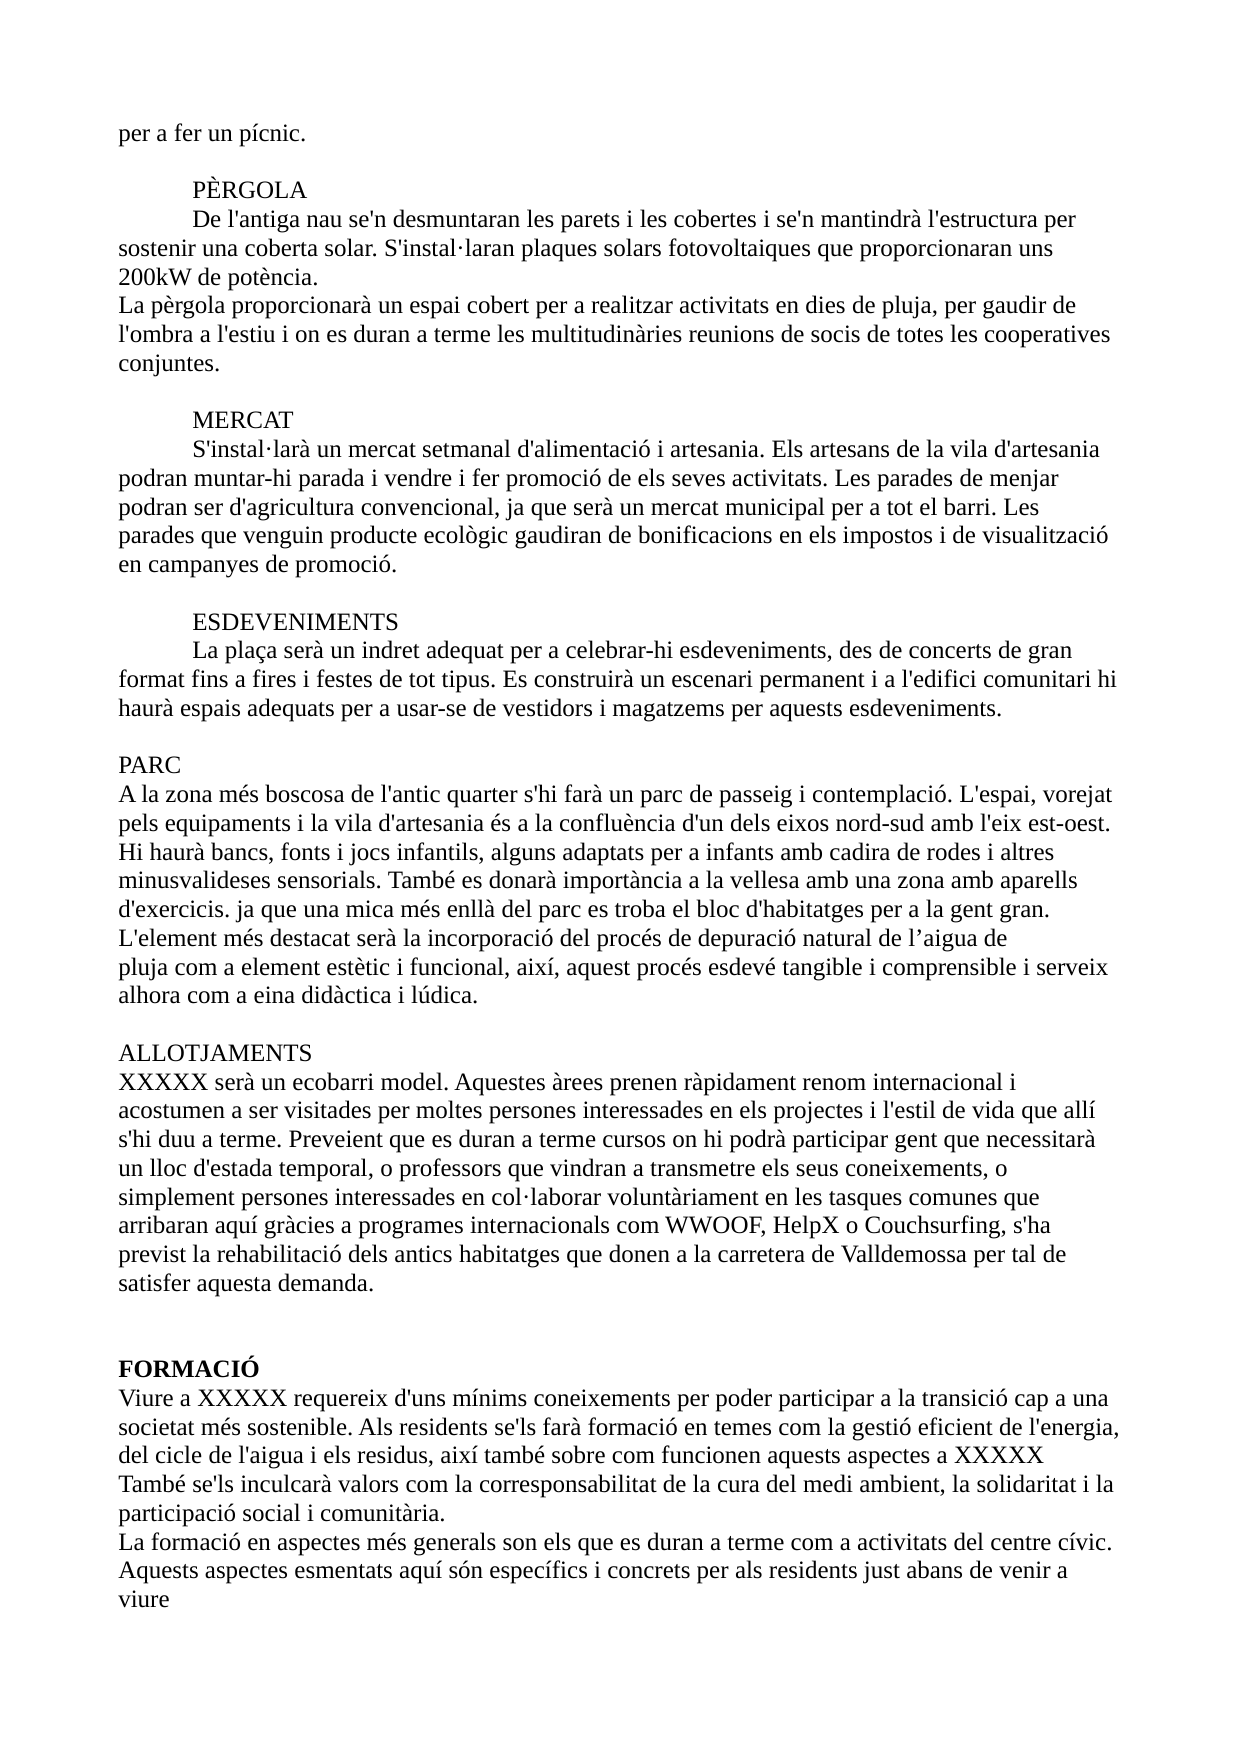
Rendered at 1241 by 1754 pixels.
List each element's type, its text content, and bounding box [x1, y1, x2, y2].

text per a fer un pícnic. [118, 118, 1122, 147]
text També se'ls inculcarà valors com la corresponsabilitat de la cura del medi ambient, la solidaritat i la participació social i comunitària. La formació en aspectes més generals son els que es duran a terme com a activitats del centre cívic. Aquests aspectes esmentats aquí són específics i concrets per als residents just abans de venir a viure [118, 1469, 1122, 1613]
text PÈRGOLA [118, 176, 1122, 204]
text L'element més destacat serà la incorporació del procés de depuració natural de l’aigua de [118, 923, 1122, 952]
text Viure a XXXXX requereix d'uns mínims coneixements per poder participar a la transició cap a una societat més sostenible. Als residents se'ls farà formació en temes com la gestió eficient de l'energia, del cicle de l'aigua i els residus, així també sobre com funcionen aquests aspectes a XXXXX [118, 1383, 1122, 1469]
text ESDEVENIMENTS [118, 607, 1122, 636]
text ALLOTJAMENTS [118, 1009, 1122, 1067]
text pluja com a element estètic i funcional, així, aquest procés esdevé tangible i comprensible i serveix alhora com a eina didàctica i lúdica. [118, 952, 1122, 1009]
text XXXXX serà un ecobarri model. Aquestes àrees prenen ràpidament renom internacional i acostumen a ser visitades per moltes persones interessades en els projectes i l'estil de vida que allí s'hi duu a terme. Preveient que es duran a terme cursos on hi podrà participar gent que necessitarà un lloc d'estada temporal, o professors que vindran a transmetre els seus coneixements, o simplement persones interessades en col·laborar voluntàriament en les tasques comunes que arribaran aquí gràcies a programes internacionals com WWOOF, HelpX o Couchsurfing, s'ha previst la rehabilitació dels antics habitatges que donen a la carretera de Valldemossa per tal de satisfer aquesta demanda. [118, 1067, 1122, 1297]
text A la zona més boscosa de l'antic quarter s'hi farà un parc de passeig i contemplació. L'espai, vorejat pels equipaments i la vila d'artesania és a la confluència d'un dels eixos nord-sud amb l'eix est-oest. Hi haurà bancs, fonts i jocs infantils, alguns adaptats per a infants amb cadira de rodes i altres minusvalideses sensorials. També es donarà importància a la vellesa amb una zona amb aparells d'exercicis. ja que una mica més enllà del parc es troba el bloc d'habitatges per a la gent gran. [118, 779, 1122, 923]
text La plaça serà un indret adequat per a celebrar-hi esdeveniments, des de concerts de gran format fins a fires i festes de tot tipus. Es construirà un escenari permanent i a l'edifici comunitari hi haurà espais adequats per a usar-se de vestidors i magatzems per aquests esdeveniments. [118, 636, 1122, 722]
text PARC [118, 751, 1122, 779]
text MERCAT [118, 406, 1122, 434]
text FORMACIÓ [118, 1354, 1122, 1383]
text De l'antiga nau se'n desmuntaran les parets i les cobertes i se'n mantindrà l'estructura per sostenir una coberta solar. S'instal·laran plaques solars fotovoltaiques que proporcionaran uns 200kW de potència. [118, 204, 1122, 291]
text S'instal·larà un mercat setmanal d'alimentació i artesania. Els artesans de la vila d'artesania podran muntar-hi parada i vendre i fer promoció de els seves activitats. Les parades de menjar podran ser d'agricultura convencional, ja que serà un mercat municipal per a tot el barri. Les parades que venguin producte ecològic gaudiran de bonificacions en els impostos i de visualització en campanyes de promoció. [118, 434, 1122, 578]
text La pèrgola proporcionarà un espai cobert per a realitzar activitats en dies de pluja, per gaudir de l'ombra a l'estiu i on es duran a terme les multitudinàries reunions de socis de totes les cooperatives conjuntes. [118, 291, 1122, 377]
